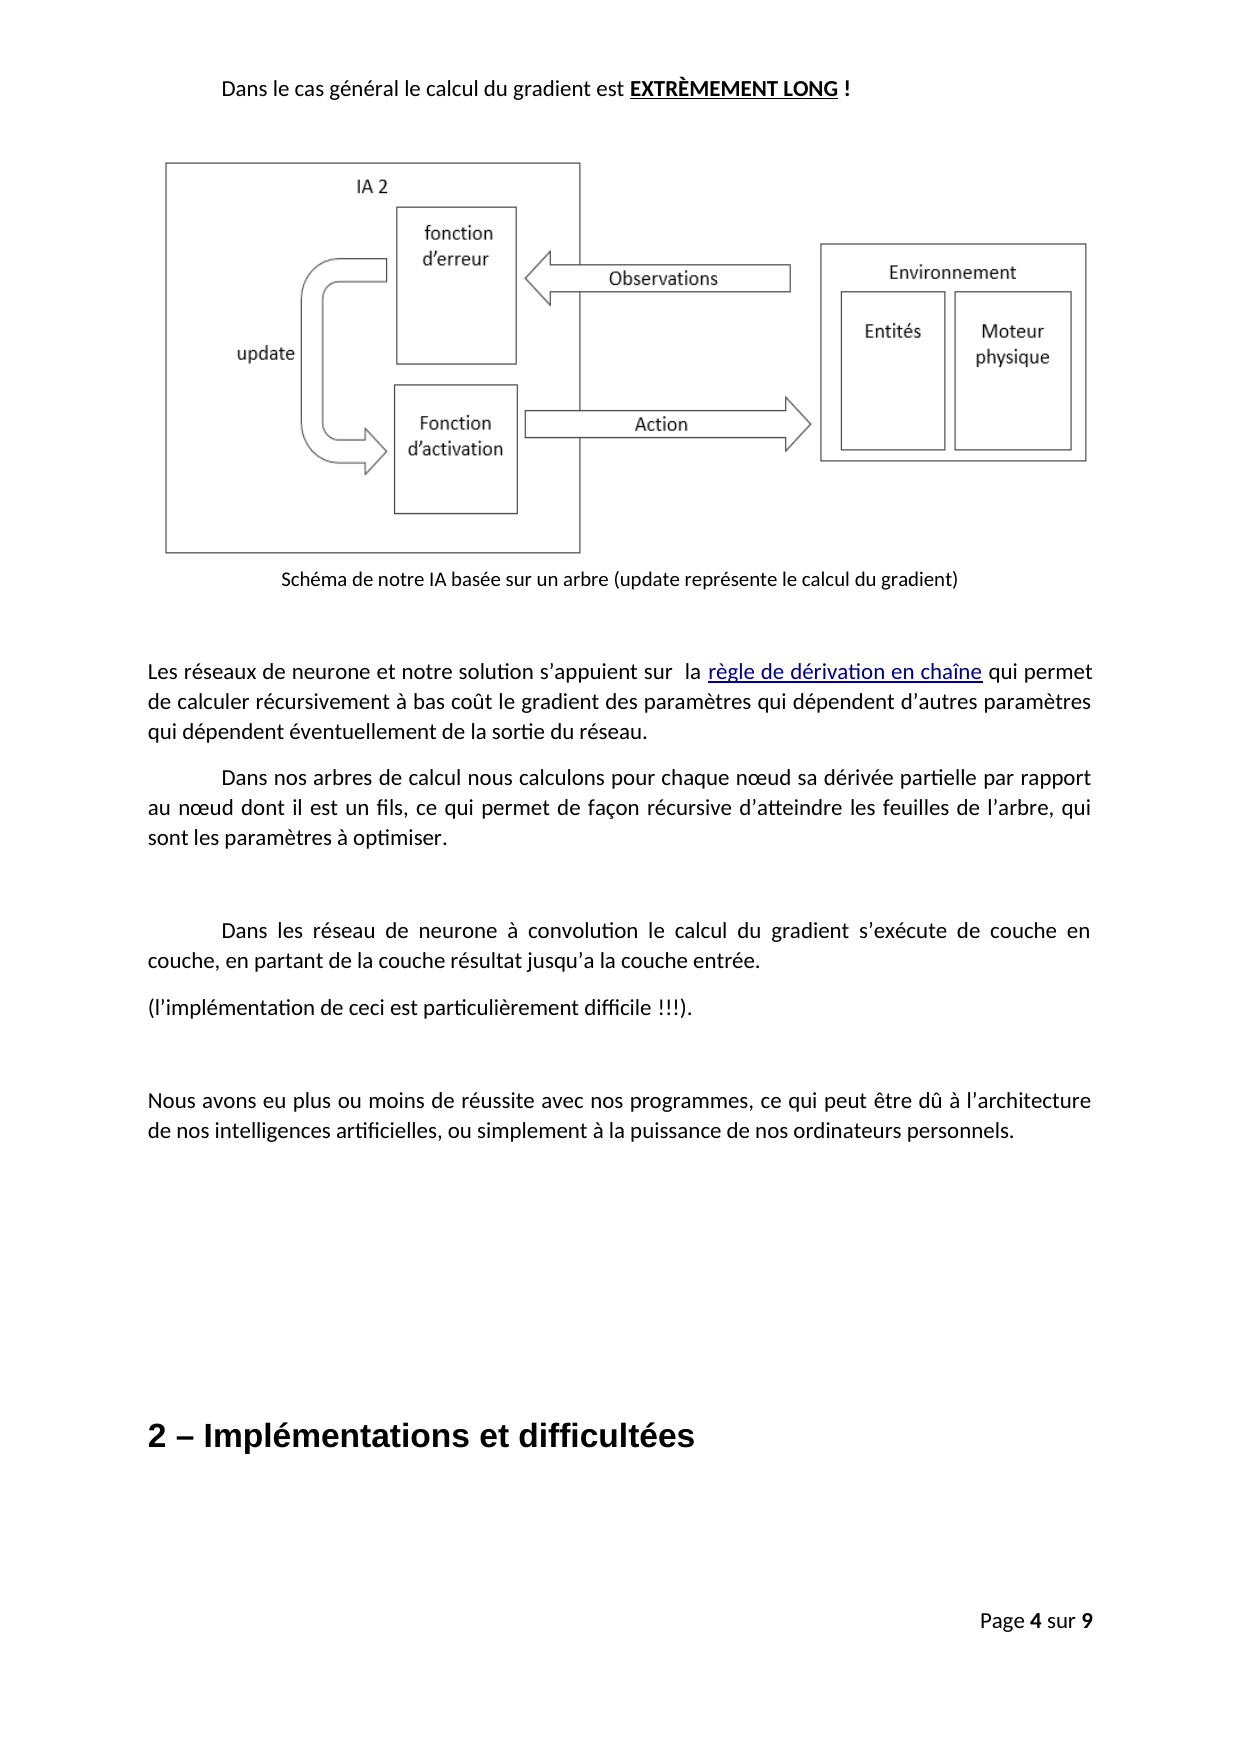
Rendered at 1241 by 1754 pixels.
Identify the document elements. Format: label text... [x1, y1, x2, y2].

text Dans le cas général le calcul du gradient est EXTRÈMEMENT LONG ! [148, 74, 1093, 102]
list Dans nos arbres de calcul nous calculons pour chaque nœud sa dérivée partielle par rapport au nœud dont il est un fils, ce qui permet de façon récursive d’atteindre les feuilles de l’arbre, qui sont les paramètres à optimiser. [148, 763, 1093, 851]
list Schéma de notre IA basée sur un arbre (update représente le calcul du gradient) [148, 539, 1093, 592]
text (l’implémentation de ceci est particulièrement difficile !!!). [148, 993, 1093, 1021]
subtitle 2 – Implémentations et difficultées [148, 1416, 1093, 1454]
text Les réseaux de neurone et notre solution s’appuient sur la règle de dérivation en chaîne qui permet de calculer récursivement à bas coût le gradient des paramètres qui dépendent d’autres paramètres qui dépendent éventuellement de la sortie du réseau. [148, 657, 1093, 745]
text Dans les réseau de neurone à convolution le calcul du gradient s’exécute de couche en couche, en partant de la couche résultat jusqu’a la couche entrée. [148, 916, 1093, 974]
text Nous avons eu plus ou moins de réussite avec nos programmes, ce qui peut être dû à l’architecture de nos intelligences artificielles, ou simplement à la puissance de nos ordinateurs personnels. [148, 1086, 1093, 1144]
picture [153, 155, 1099, 567]
